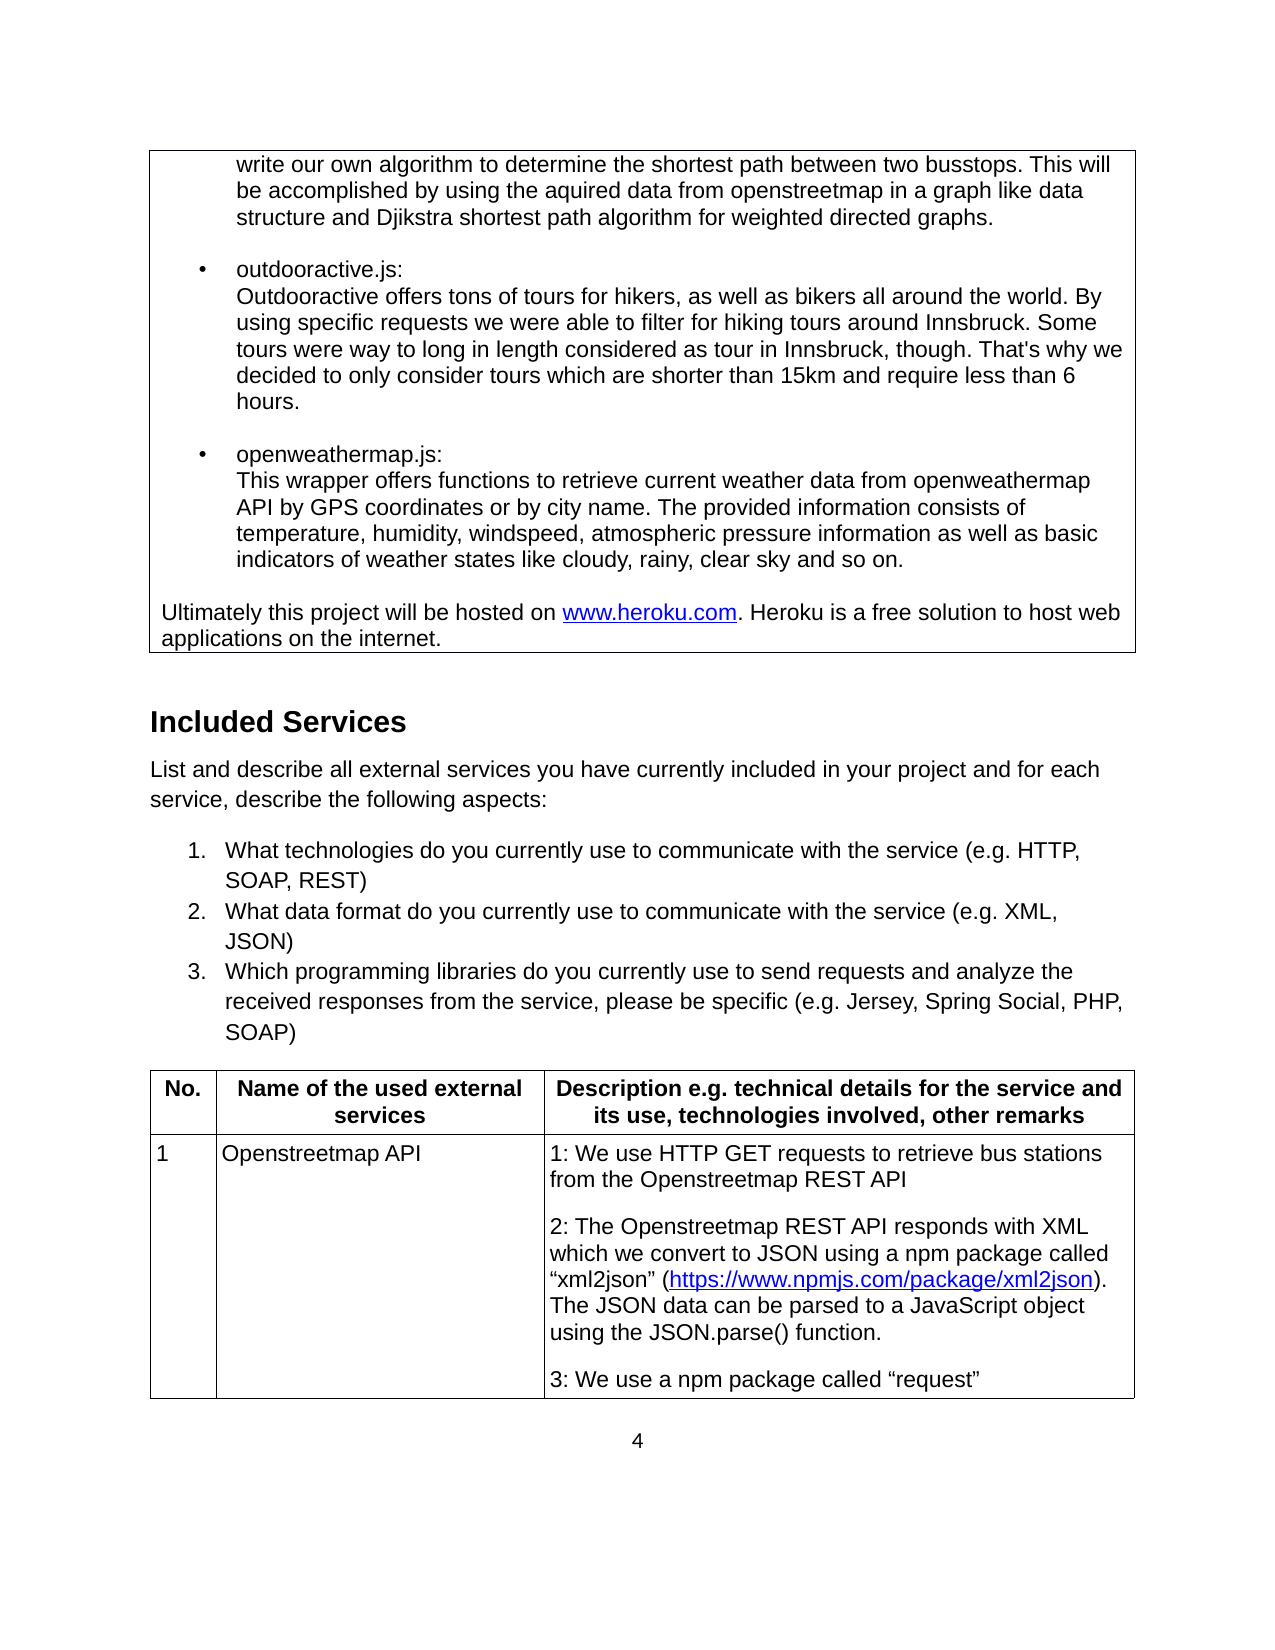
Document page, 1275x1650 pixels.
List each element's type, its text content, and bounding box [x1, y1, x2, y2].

list What technologies do you currently use to communicate with the service (e.g. HTTP, SOAP, REST) [187, 837, 1125, 894]
table_header No. [151, 1071, 216, 1134]
list What data format do you currently use to communicate with the service (e.g. XML, JSON) [187, 898, 1125, 954]
table_cell 1 [151, 1135, 216, 1398]
table_header write our own algorithm to determine the shortest path between two busstops. This will be accomplished by using the aquired data from openstreetmap in a graph like data structure and Djikstra shortest path algorithm for weighted directed graphs. outdooractive.js: Outdooractive offers tons of tours for hikers, as well as bikers all around the world. By using specific requests we were able to filter for hiking tours around Innsbruck. Some tours were way to long in length considered as tour in Innsbruck, though. That's why we decided to only consider tours which are shorter than 15km and require less than 6 hours. openweathermap.js: This wrapper offers functions to retrieve current weather data from openweathermap API by GPS coordinates or by city name. The provided information consists of temperature, humidity, windspeed, atmospheric pressure information as well as basic indicators of weather states like cloudy, rainy, clear sky and so on. Ultimately this project will be hosted on www.heroku.com. Heroku is a free solution to host web applications on the internet. [150, 151, 1135, 652]
subtitle Included Services [150, 704, 1125, 739]
list Which programming libraries do you currently use to send requests and analyze the received responses from the service, please be specific (e.g. Jersey, Spring Social, PHP, SOAP) [187, 958, 1125, 1045]
table_cell Openstreetmap API [217, 1135, 544, 1398]
table_header Name of the used external services [217, 1071, 544, 1134]
table_header Description e.g. technical details for the service and its use, technologies involved, other remarks [545, 1071, 1134, 1134]
table_cell 1: We use HTTP GET requests to retrieve bus stations from the Openstreetmap REST API 2: The Openstreetmap REST API responds with XML which we convert to JSON using a npm package called “xml2json” (https://www.npmjs.com/package/xml2json). The JSON data can be parsed to a JavaScript object using the JSON.parse() function. 3: We use a npm package called “request” [545, 1135, 1134, 1398]
text List and describe all external services you have currently included in your project and for each service, describe the following aspects: [150, 756, 1125, 813]
